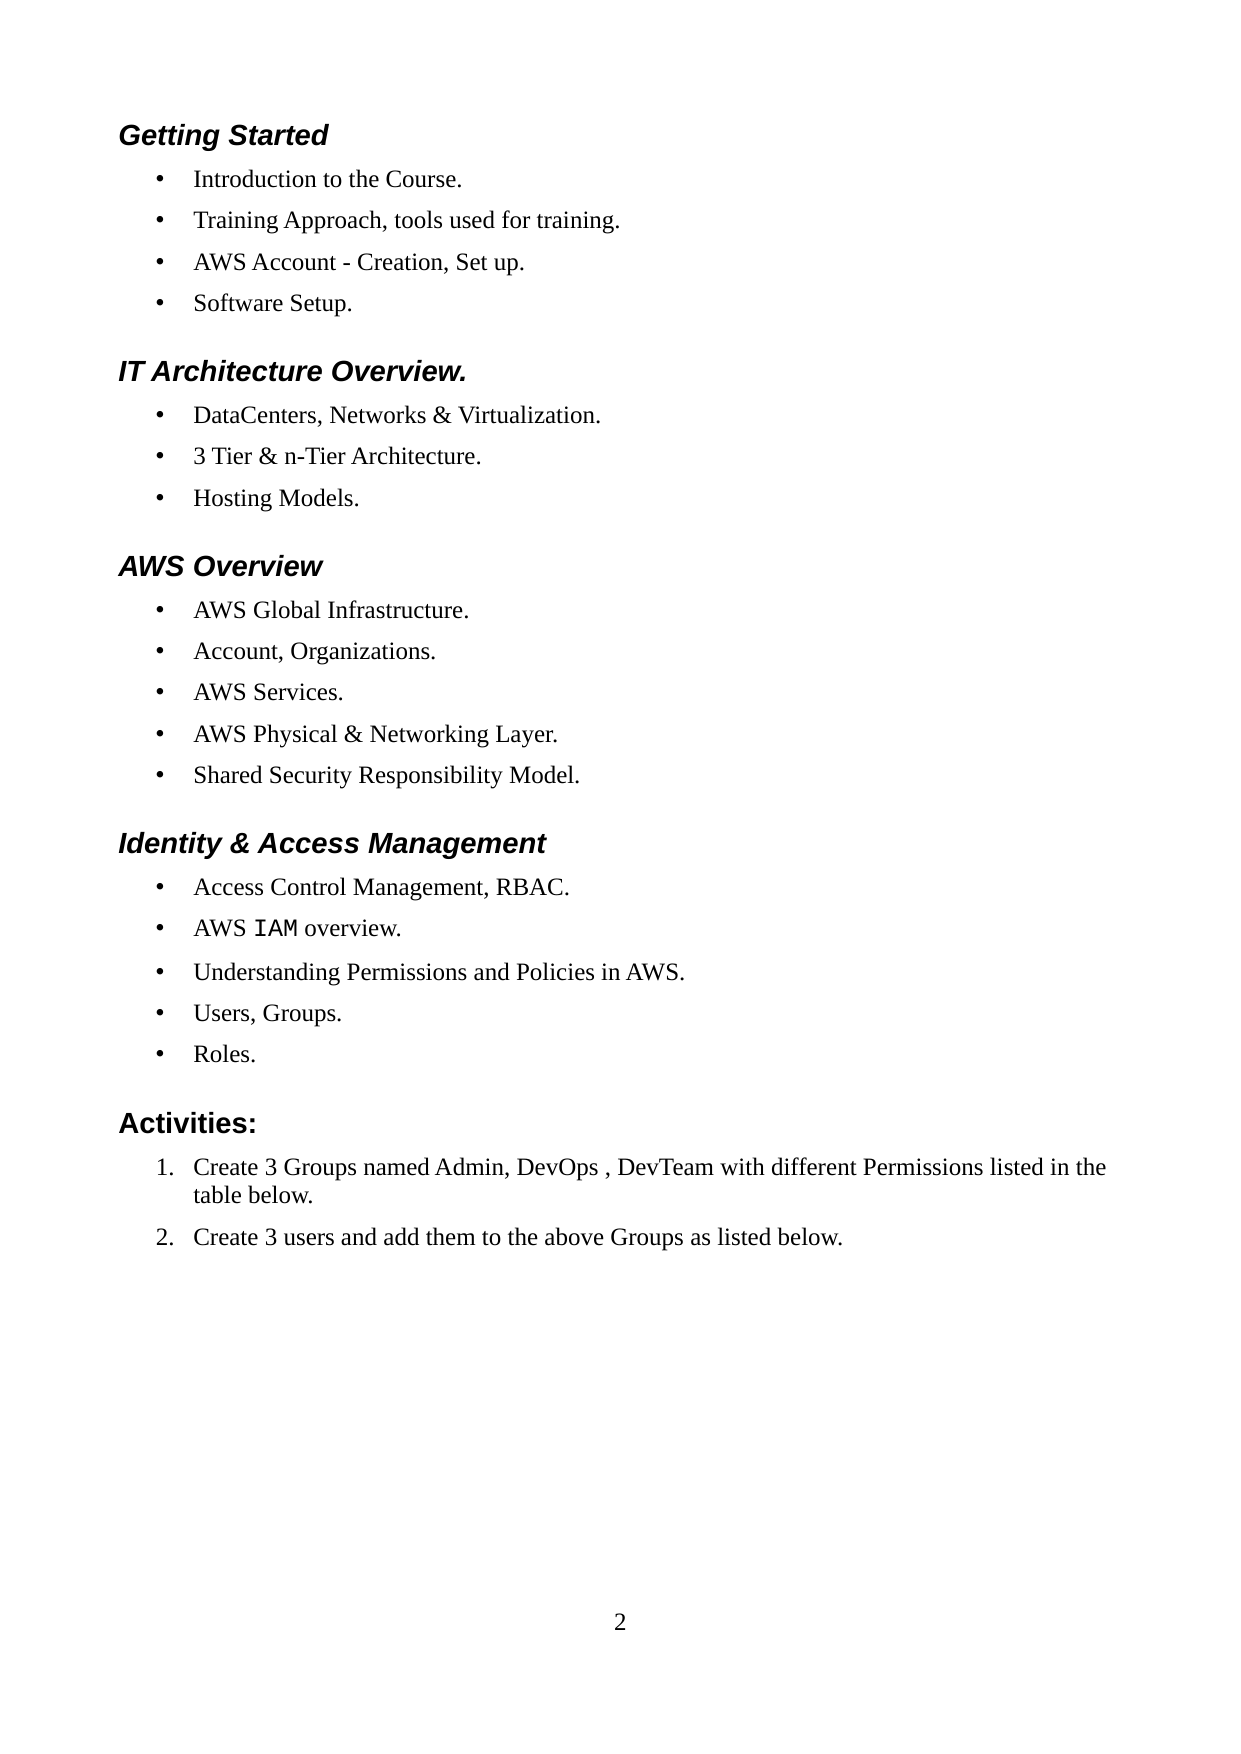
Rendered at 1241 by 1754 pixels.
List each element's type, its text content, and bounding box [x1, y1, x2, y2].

list Users, Groups. [156, 998, 1122, 1027]
list Understanding Permissions and Policies in AWS. [156, 957, 1122, 986]
list AWS Physical & Networking Layer. [156, 719, 1122, 747]
list Software Setup. [156, 288, 1122, 317]
list Create 3 users and add them to the above Groups as listed below. [156, 1222, 1122, 1250]
list Roles. [156, 1039, 1122, 1068]
subtitle Identity & Access Management [118, 826, 1122, 860]
subtitle AWS Overview [118, 549, 1122, 582]
list Shared Security Responsibility Model. [156, 760, 1122, 789]
list AWS IAM overview. [156, 913, 1122, 944]
list Create 3 Groups named Admin, DevOps , DevTeam with different Permissions listed in the table below. [156, 1152, 1122, 1209]
list Account, Organizations. [156, 636, 1122, 665]
subtitle Getting Started [118, 118, 1122, 152]
list AWS Services. [156, 677, 1122, 706]
list DataCenters, Networks & Virtualization. [156, 400, 1122, 429]
list Training Approach, tools used for training. [156, 205, 1122, 234]
subtitle IT Architecture Overview. [118, 354, 1122, 388]
list AWS Global Infrastructure. [156, 595, 1122, 624]
subtitle Activities: [118, 1106, 1122, 1139]
list Access Control Management, RBAC. [156, 872, 1122, 901]
list 3 Tier & n-Tier Architecture. [156, 441, 1122, 470]
list AWS Account - Creation, Set up. [156, 247, 1122, 275]
list Introduction to the Course. [156, 164, 1122, 193]
list Hosting Models. [156, 483, 1122, 511]
